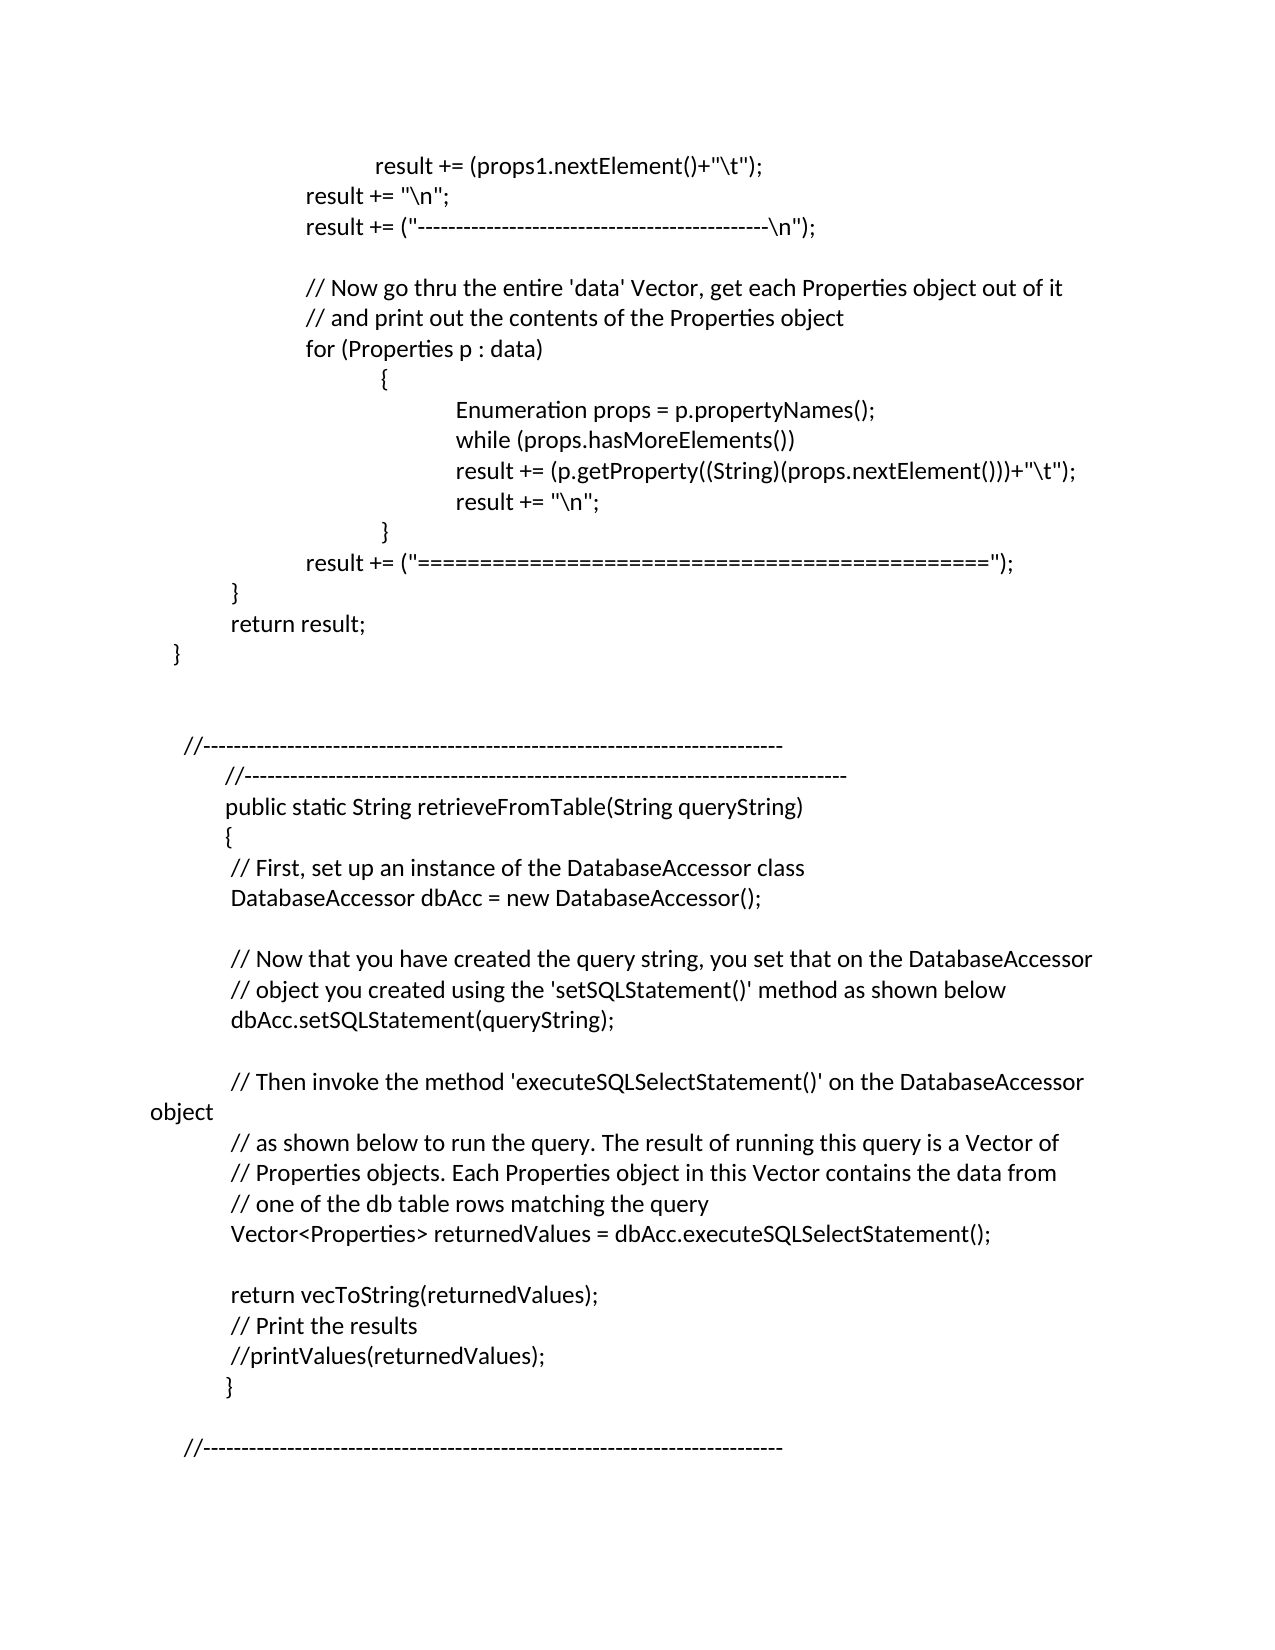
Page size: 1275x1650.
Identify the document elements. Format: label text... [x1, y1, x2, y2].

text // First, set up an instance of the DatabaseAccessor class [150, 852, 1125, 882]
text //printValues(returnedValues); [150, 1340, 1125, 1371]
text } [150, 1371, 1125, 1401]
text //------------------------------------------------------------------------------- [150, 760, 1125, 791]
text result += (props1.nextElement()+"\t"); [150, 150, 1125, 181]
text result += "\n"; [150, 181, 1125, 211]
text // object you created using the 'setSQLStatement()' method as shown below [150, 974, 1125, 1004]
text DatabaseAccessor dbAcc = new DatabaseAccessor(); [150, 882, 1125, 913]
text // and print out the contents of the Properties object [150, 303, 1125, 333]
text // one of the db table rows matching the query [150, 1188, 1125, 1218]
text { [150, 364, 1125, 394]
text // Print the results [150, 1310, 1125, 1340]
text // Now that you have created the query string, you set that on the DatabaseAccessor [150, 943, 1125, 974]
text Vector<Properties> returnedValues = dbAcc.executeSQLSelectStatement(); [150, 1218, 1125, 1249]
text result += ("=============================================="); [150, 547, 1125, 577]
text //---------------------------------------------------------------------------- [150, 730, 1125, 760]
text } [150, 516, 1125, 547]
text // Now go thru the entire 'data' Vector, get each Properties object out of it [150, 272, 1125, 303]
text // as shown below to run the query. The result of running this query is a Vector of [150, 1127, 1125, 1157]
text while (props.hasMoreElements()) [150, 425, 1125, 455]
text result += "\n"; [150, 486, 1125, 516]
text // Then invoke the method 'executeSQLSelectStatement()' on the DatabaseAccessor object [150, 1066, 1125, 1127]
text // Properties objects. Each Properties object in this Vector contains the data from [150, 1157, 1125, 1188]
text public static String retrieveFromTable(String queryString) [150, 791, 1125, 821]
text } [150, 577, 1125, 608]
text return vecToString(returnedValues); [150, 1279, 1125, 1310]
text //---------------------------------------------------------------------------- [150, 1432, 1125, 1462]
text return result; [150, 608, 1125, 638]
text { [150, 821, 1125, 852]
text dbAcc.setSQLStatement(queryString); [150, 1004, 1125, 1035]
text result += (p.getProperty((String)(props.nextElement()))+"\t"); [150, 455, 1125, 486]
text for (Properties p : data) [150, 333, 1125, 364]
text Enumeration props = p.propertyNames(); [150, 394, 1125, 425]
text result += ("----------------------------------------------\n"); [150, 211, 1125, 242]
text } [150, 638, 1125, 669]
